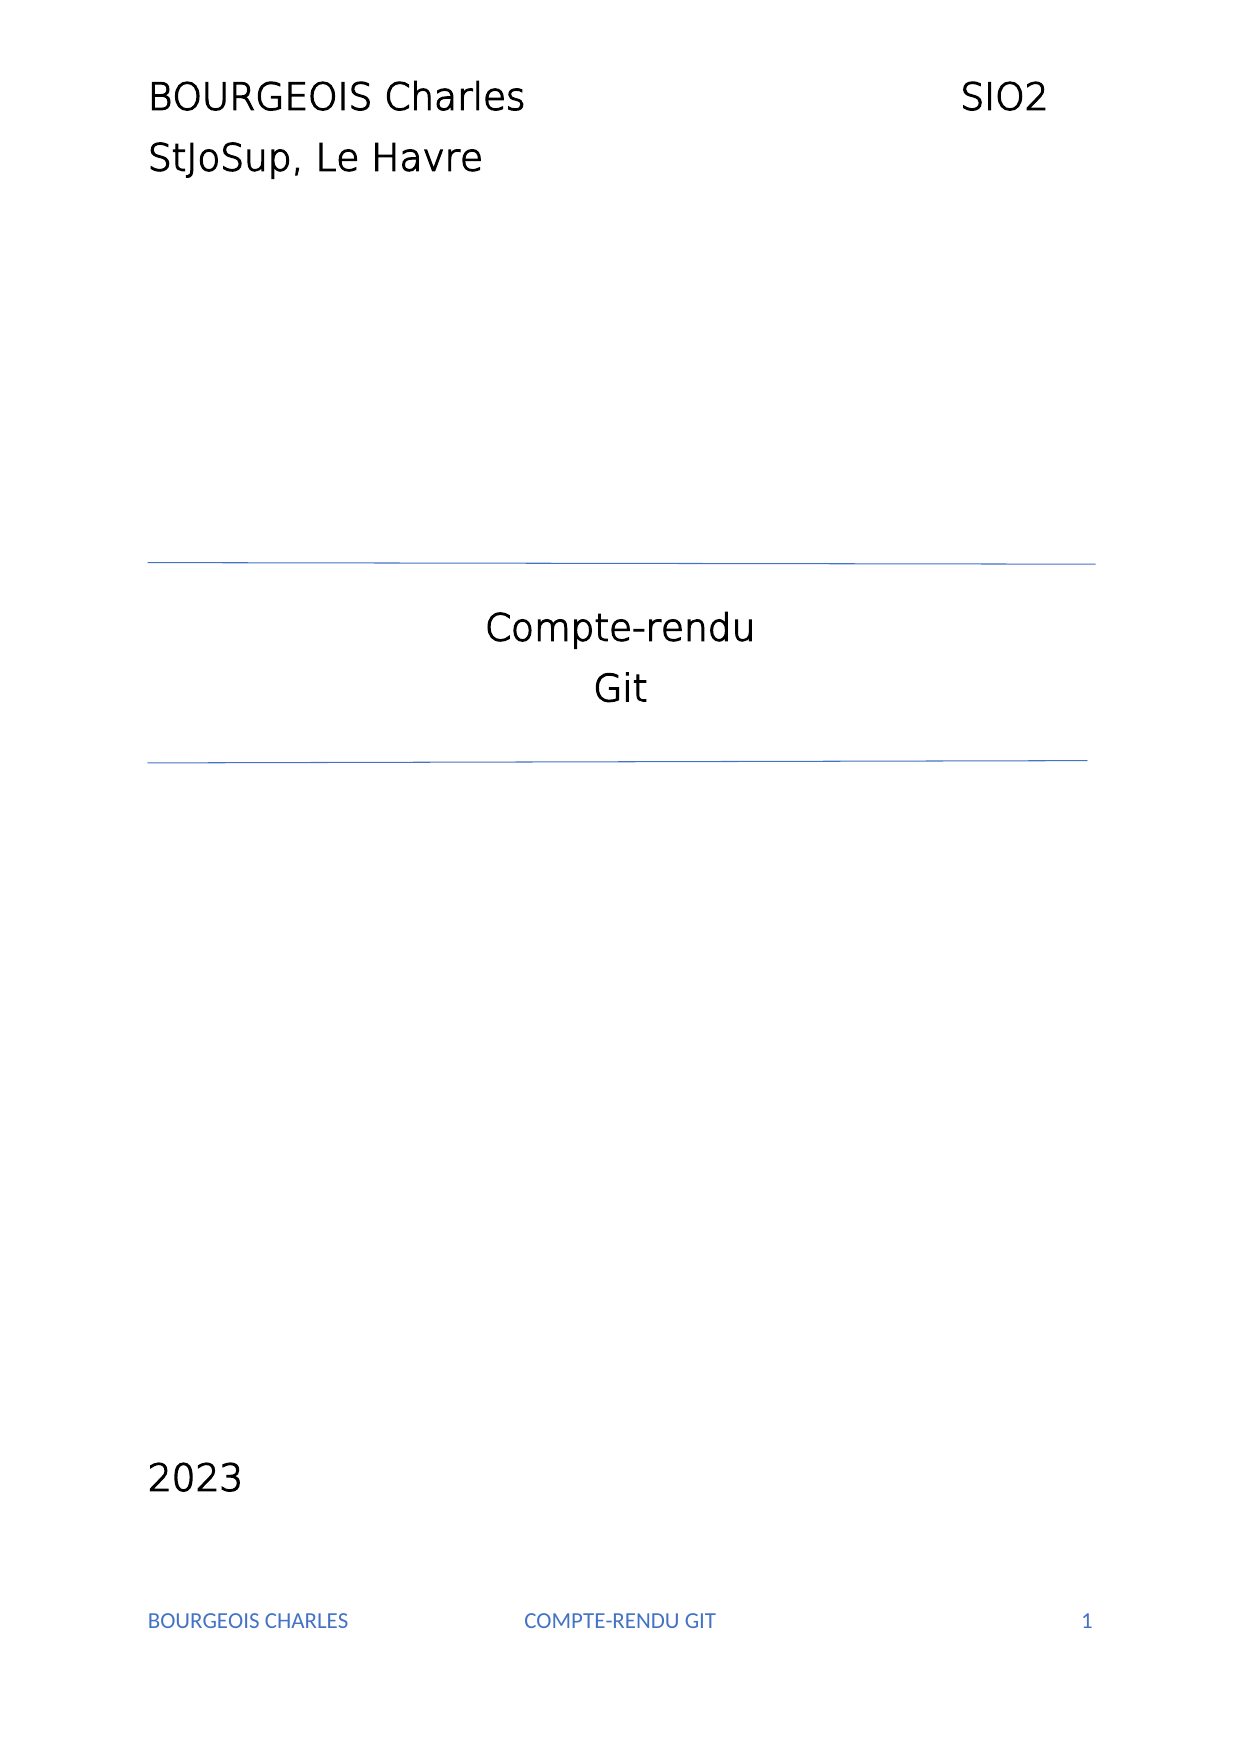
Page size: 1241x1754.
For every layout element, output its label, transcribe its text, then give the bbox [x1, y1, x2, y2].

text Git [148, 666, 1092, 710]
text StJoSup, Le Havre [148, 136, 1092, 179]
text 2023 [148, 1456, 1092, 1499]
text Compte-rendu [148, 606, 1092, 649]
text BOURGEOIS Charles SIO2 [148, 75, 1092, 119]
